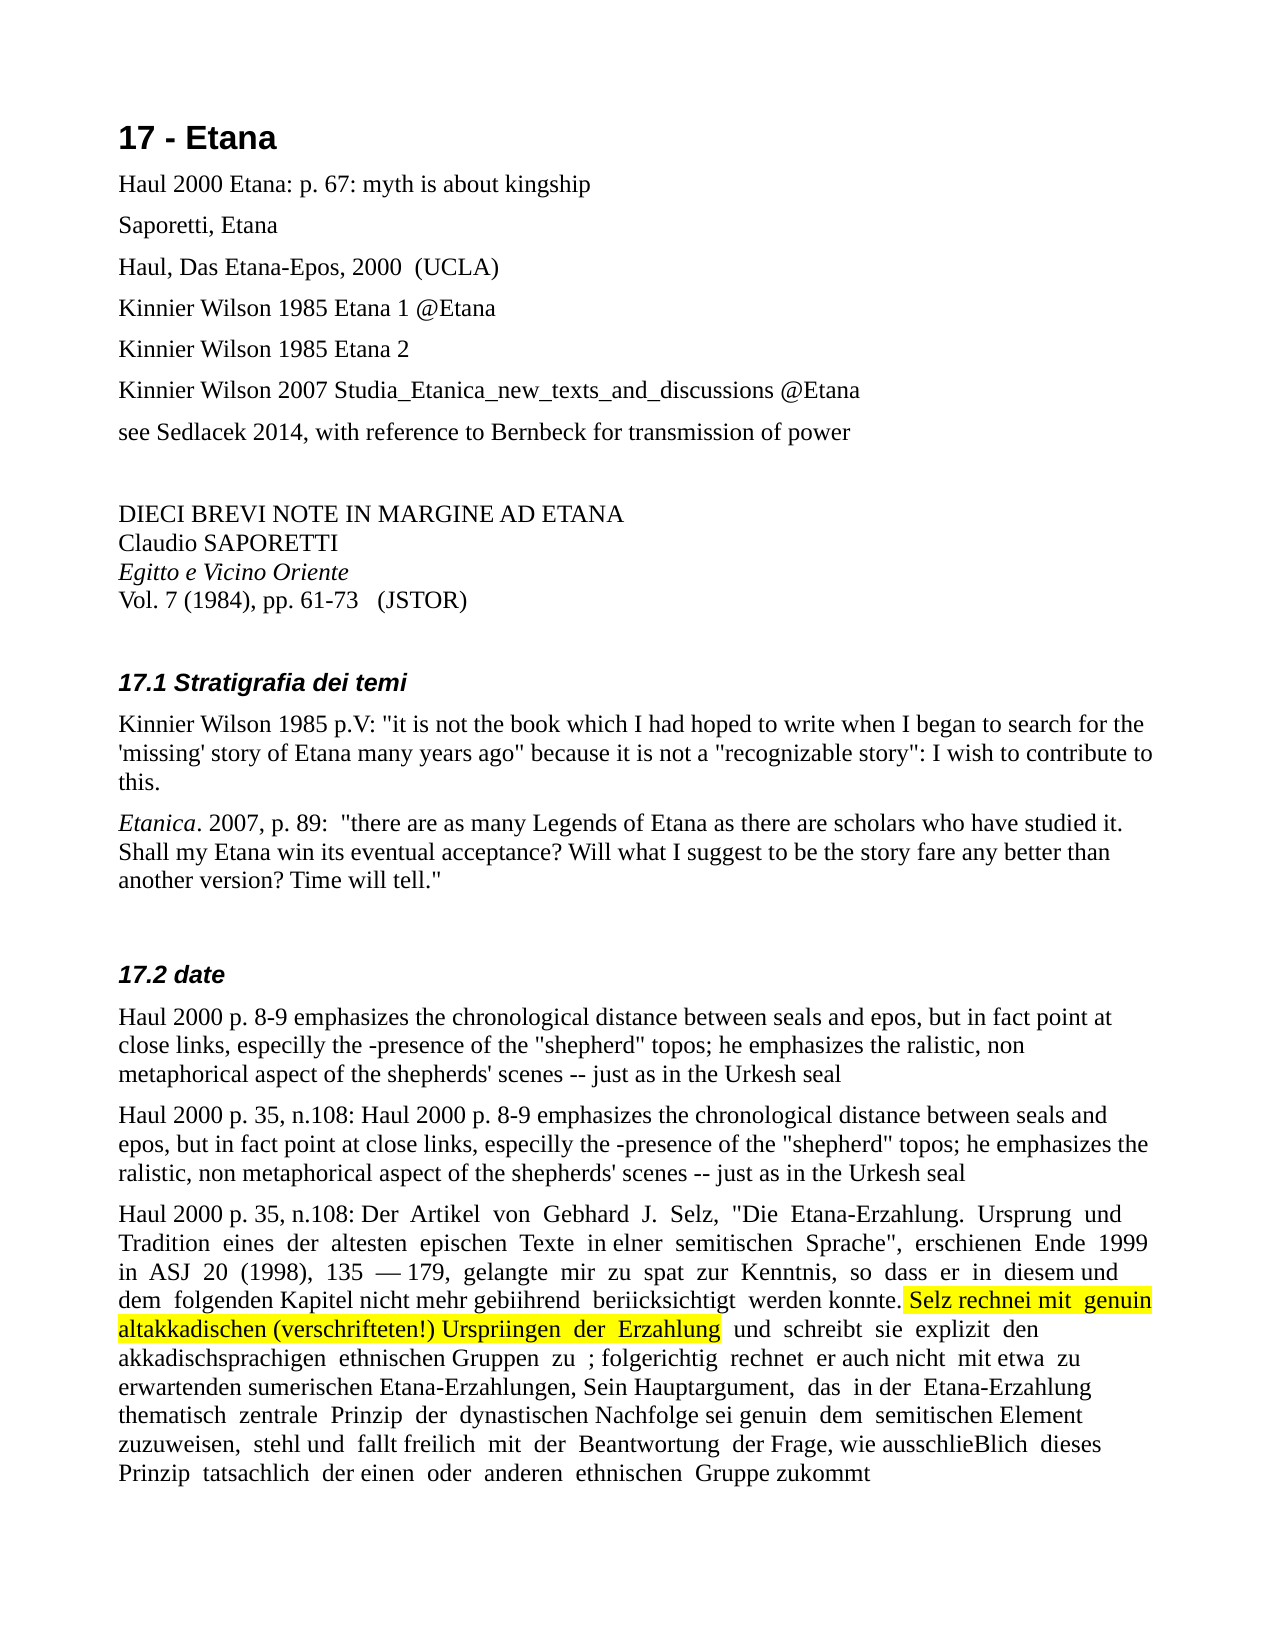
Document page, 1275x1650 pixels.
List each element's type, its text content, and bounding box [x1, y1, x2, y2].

text Egitto e Vicino Oriente [118, 557, 1157, 586]
text Etanica. 2007, p. 89: "there are as many Legends of Etana as there are scholars who have studied it. Shall my Etana win its eventual acceptance? Will what I suggest to be the story fare any better than another version? Time will tell." [118, 808, 1157, 894]
text Kinnier Wilson 1985 Etana 2 [118, 334, 1157, 363]
text Haul, Das Etana-Epos, 2000 (UCLA) [118, 252, 1157, 281]
subtitle 17 - Etana [118, 118, 1157, 157]
text Kinnier Wilson 1985 Etana 1 @Etana [118, 293, 1157, 322]
text Haul 2000 p. 8-9 emphasizes the chronological distance between seals and epos, but in fact point at close links, especilly the -presence of the "shepherd" topos; he emphasizes the ralistic, non metaphorical aspect of the shepherds' scenes -- just as in the Urkesh seal [118, 1002, 1157, 1088]
text see Sedlacek 2014, with reference to Bernbeck for transmission of power [118, 417, 1157, 446]
subtitle 17.2 date [118, 961, 1157, 989]
text Haul 2000 p. 35, n.108: Der Artikel von Gebhard J. Selz, "Die Etana-Erzahlung. Ursprung und Tradition eines der altesten epischen Texte in elner semitischen Sprache", erschienen Ende 1999 in ASJ 20 (1998), 135 — 179, gelangte mir zu spat zur Kenntnis, so dass er in diesem und dem folgenden Kapitel nicht mehr gebiihrend beriicksichtigt werden konnte. Selz rechnei mit genuin altakkadischen (verschrifteten!) Urspriingen der Erzahlung und schreibt sie explizit den akkadischsprachigen ethnischen Gruppen zu ; folgerichtig rechnet er auch nicht mit etwa zu erwartenden sumerischen Etana-Erzahlungen, Sein Hauptargument, das in der Etana-Erzahlung thematisch zentrale Prinzip der dynastischen Nachfolge sei genuin dem semitischen Element zuzuweisen, stehl und fallt freilich mit der Beantwortung der Frage, wie ausschlieBlich dieses Prinzip tatsachlich der einen oder anderen ethnischen Gruppe zukommt [118, 1199, 1157, 1487]
text Kinnier Wilson 1985 p.V: "it is not the book which I had hoped to write when I began to search for the 'missing' story of Etana many years ago" because it is not a "recognizable story": I wish to contribute to this. [118, 709, 1157, 796]
text Vol. 7 (1984), pp. 61-73 (JSTOR) [118, 586, 1157, 614]
text Claudio SAPORETTI [118, 528, 1157, 557]
text Saporetti, Etana [118, 211, 1157, 239]
text Haul 2000 Etana: p. 67: myth is about kingship [118, 169, 1157, 198]
text Haul 2000 p. 35, n.108: Haul 2000 p. 8-9 emphasizes the chronological distance between seals and epos, but in fact point at close links, especilly the -presence of the "shepherd" topos; he emphasizes the ralistic, non metaphorical aspect of the shepherds' scenes -- just as in the Urkesh seal [118, 1101, 1157, 1187]
subtitle 17.1 Stratigrafia dei temi [118, 668, 1157, 697]
text Kinnier Wilson 2007 Studia_Etanica_new_texts_and_discussions @Etana [118, 376, 1157, 404]
text DIECI BREVI NOTE IN MARGINE AD ETANA [118, 499, 1157, 528]
